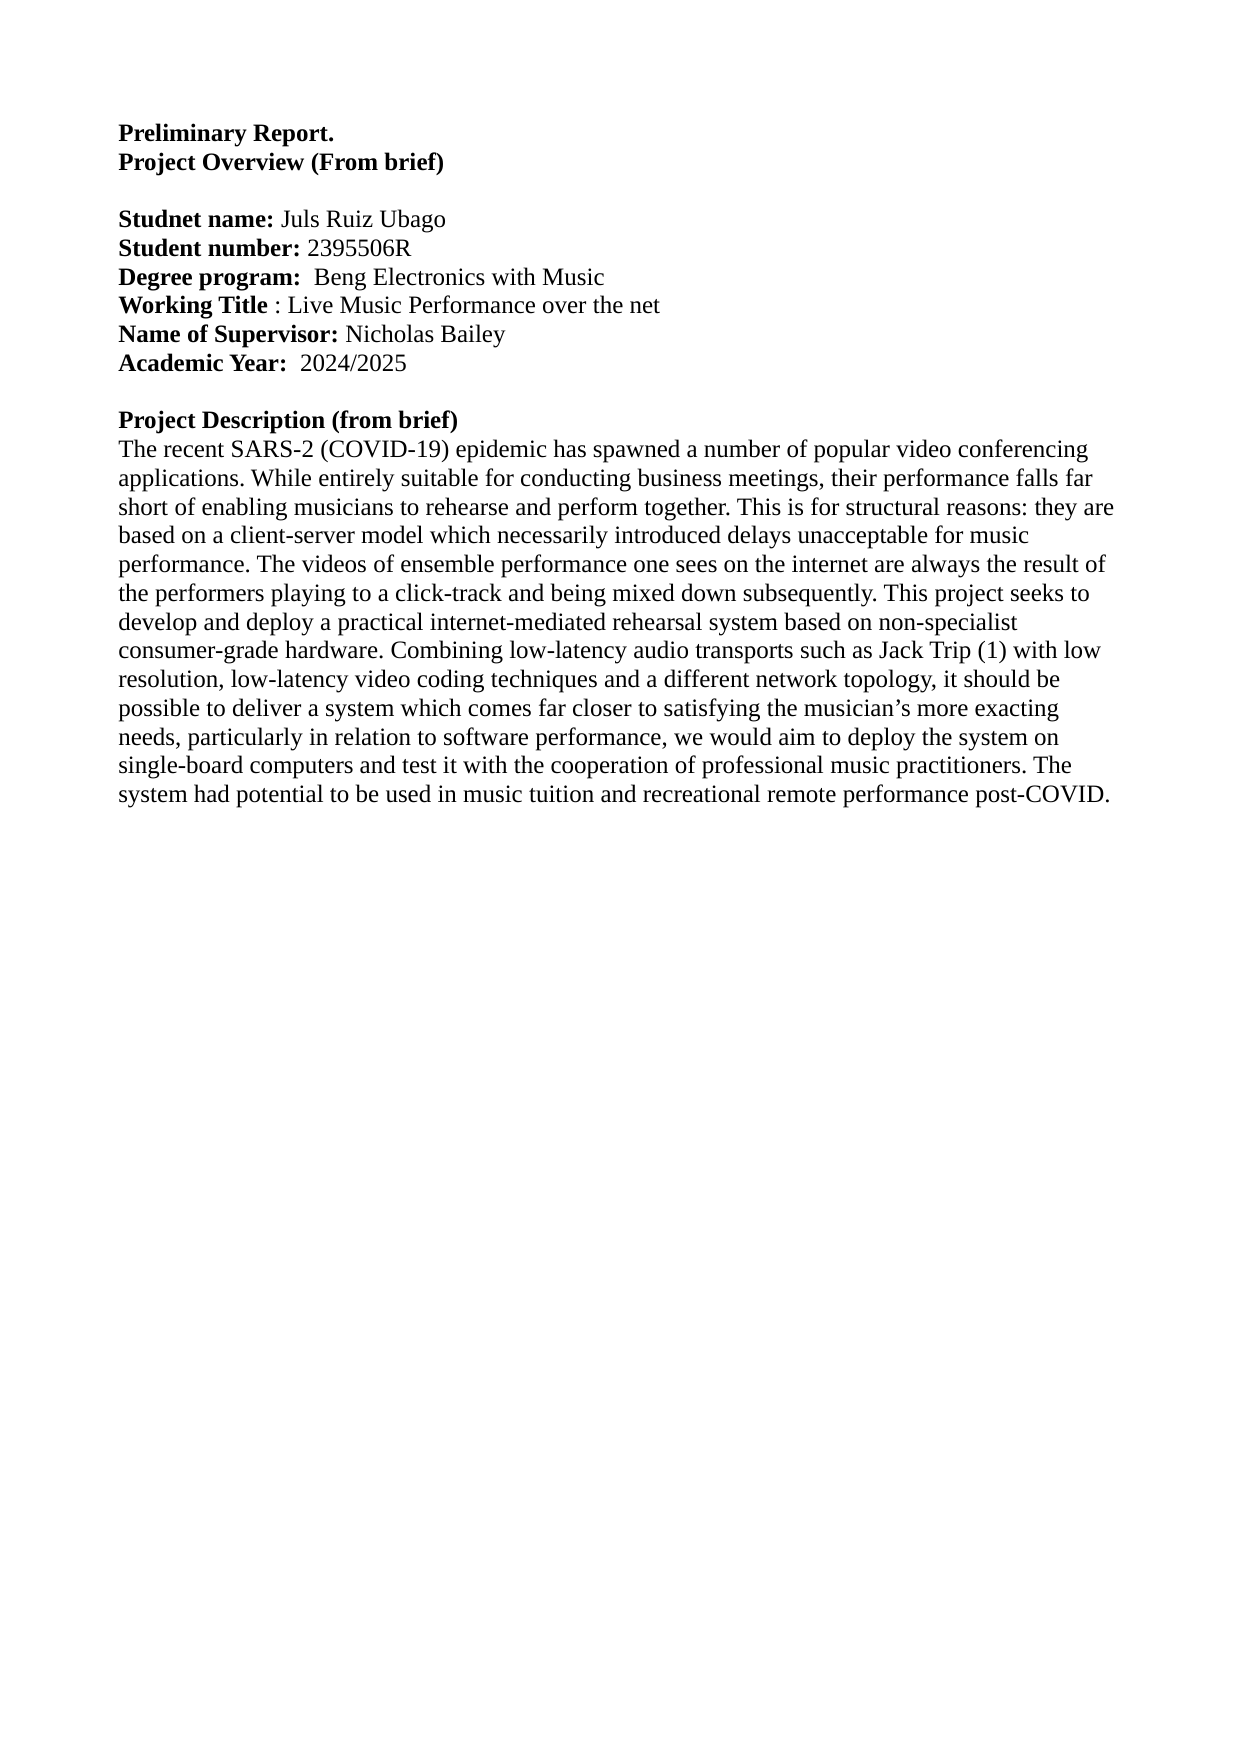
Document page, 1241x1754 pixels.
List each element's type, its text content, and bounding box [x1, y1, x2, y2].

text Studnet name: Juls Ruiz Ubago [118, 204, 1122, 233]
text Preliminary Report. [118, 118, 1122, 147]
text Project Description (from brief) [118, 406, 1122, 434]
text Degree program: Beng Electronics with Music [118, 262, 1122, 291]
text The recent SARS-2 (COVID-19) epidemic has spawned a number of popular video conferencing applications. While entirely suitable for conducting business meetings, their performance falls far short of enabling musicians to rehearse and perform together. This is for structural reasons: they are based on a client-server model which necessarily introduced delays unacceptable for music performance. The videos of ensemble performance one sees on the internet are always the result of the performers playing to a click-track and being mixed down subsequently. This project seeks to develop and deploy a practical internet-mediated rehearsal system based on non-specialist consumer-grade hardware. Combining low-latency audio transports such as Jack Trip (1) with low resolution, low-latency video coding techniques and a different network topology, it should be possible to deliver a system which comes far closer to satisfying the musician’s more exacting needs, particularly in relation to software performance, we would aim to deploy the system on single-board computers and test it with the cooperation of professional music practitioners. The system had potential to be used in music tuition and recreational remote performance post-COVID. [118, 434, 1122, 808]
text Academic Year: 2024/2025 [118, 348, 1122, 377]
text Working Title : Live Music Performance over the net [118, 291, 1122, 319]
text Student number: 2395506R [118, 233, 1122, 262]
text Project Overview (From brief) [118, 147, 1122, 176]
text Name of Supervisor: Nicholas Bailey [118, 319, 1122, 348]
